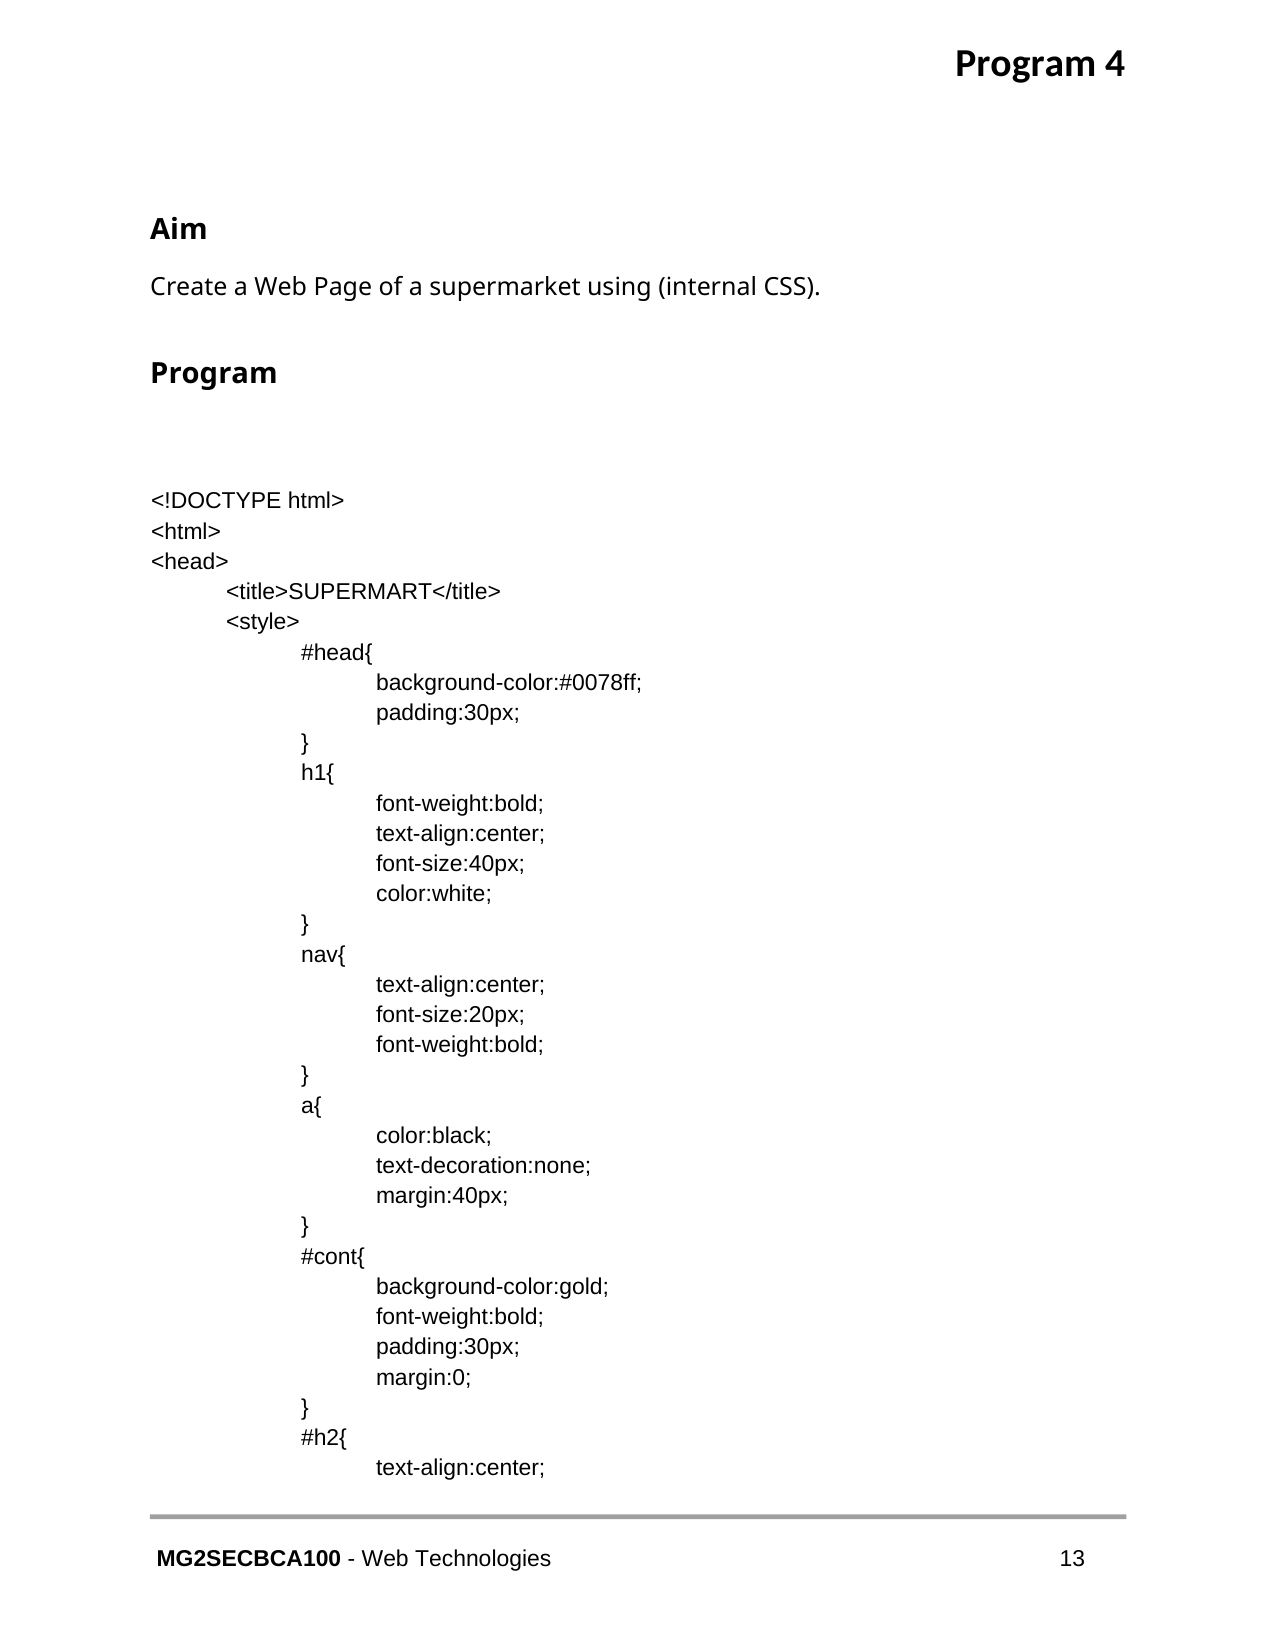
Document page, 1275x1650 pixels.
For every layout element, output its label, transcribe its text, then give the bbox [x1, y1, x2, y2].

text Create a Web Page of a supermarket using (internal CSS). [150, 268, 1125, 302]
text Program 4 [225, 37, 1125, 86]
table_header <!DOCTYPE html> <html> <head> <title>SUPERMART</title> <style> #head{ background-color:#0078ff; padding:30px; } h1{ font-weight:bold; text-align:center; font-size:40px; color:white; } nav{ text-align:center; font-size:20px; font-weight:bold; } a{ color:black; text-decoration:none; margin:40px; } #cont{ background-color:gold; font-weight:bold; padding:30px; margin:0; } #h2{ text-align:center; [140, 457, 1110, 1484]
text Program [150, 352, 1125, 392]
text Aim [150, 209, 1125, 248]
